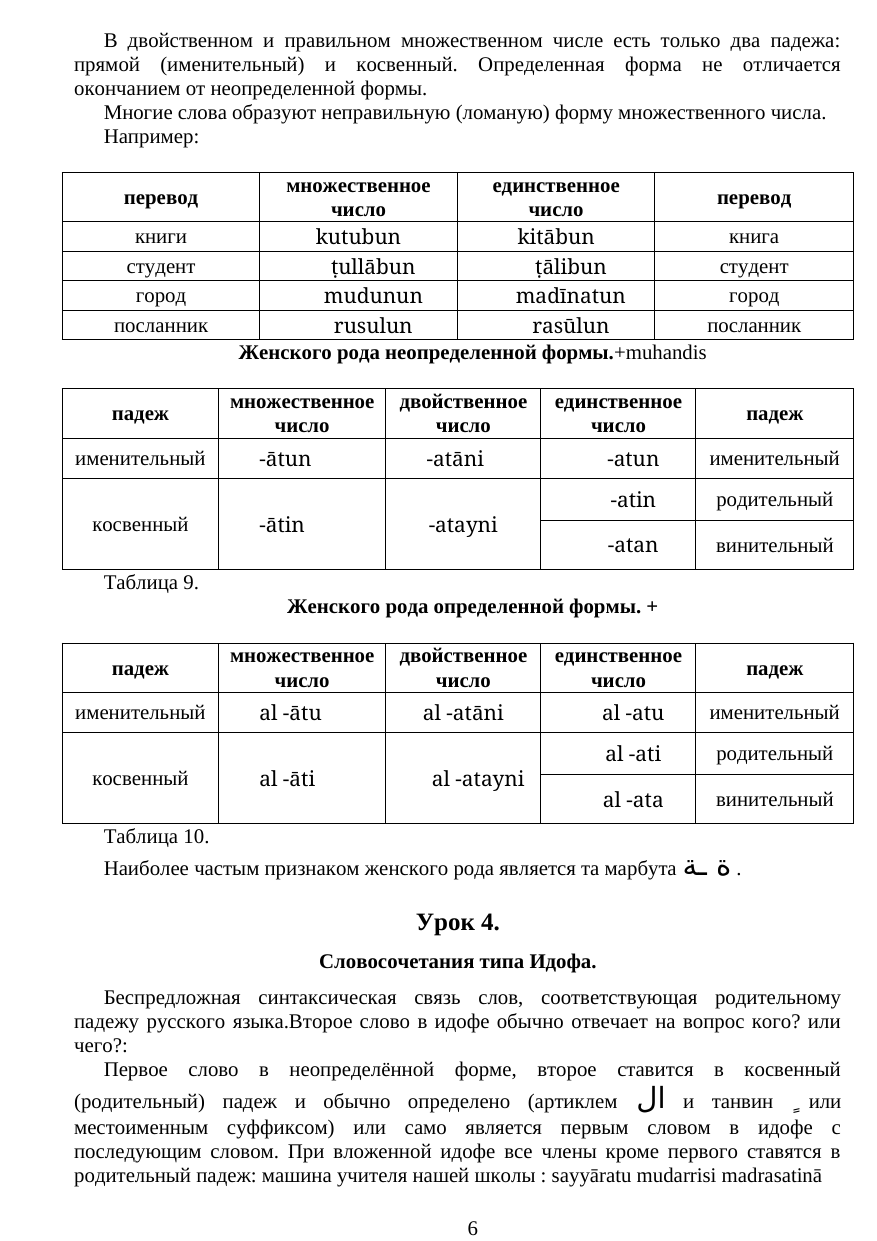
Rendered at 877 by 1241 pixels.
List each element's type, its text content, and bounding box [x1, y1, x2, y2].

table_cell mudunun [260, 281, 457, 310]
table_cell книги [63, 222, 259, 251]
table_cell -ātun [219, 439, 385, 478]
table_header множественное число [219, 644, 385, 692]
table_header падеж [63, 389, 218, 437]
text Первое слово в неопределённой форме, второе ставится в косвенный (родительный) падеж и обычно определено (артиклем ال и танвин ٍ или местоименным суффиксом) или само является первым словом в идофе с последующим словом. При вложенной идофе все члены кроме первого ставятся в родительный падеж: машина учителя нашей школы : sayyāratu mudarrisi madrasatinā [74, 1057, 842, 1187]
table_cell al -ati [541, 733, 695, 773]
table_header единственное число [458, 173, 654, 221]
table_header единственное число [541, 389, 695, 437]
table_header двойственное число [386, 644, 540, 692]
table_header множественное число [260, 173, 457, 221]
table_header множественное число [219, 389, 385, 437]
table_cell -atayni [386, 479, 540, 569]
table_header единственное число [541, 644, 695, 692]
table_header падеж [696, 389, 853, 437]
table_header перевод [655, 173, 853, 221]
table_cell город [63, 281, 259, 310]
table_cell al -āti [219, 733, 385, 823]
subtitle Словосочетания типа Идофа. [74, 948, 842, 973]
table_cell студент [655, 252, 853, 280]
table_cell al -ata [541, 775, 695, 823]
text В двойственном и правильном множественном числе есть только два падежа: прямой (именительный) и косвенный. Определенная форма не отличается окончанием от неопределенной формы. [74, 28, 842, 100]
text Например: [74, 124, 842, 148]
table_cell -atun [541, 439, 695, 478]
table_cell ṭullābun [260, 252, 457, 280]
table_header двойственное число [386, 389, 540, 437]
text Женского рода неопределенной формы.+muhandis [74, 340, 842, 364]
text Таблица 10. [74, 824, 842, 848]
table_header перевод [63, 173, 259, 221]
table_cell посланник [655, 311, 853, 339]
table_cell ṭālibun [458, 252, 654, 280]
table_cell al -atayni [386, 733, 540, 823]
table_cell косвенный [63, 733, 218, 823]
table_cell al -atāni [386, 693, 540, 732]
text Таблица 9. [74, 570, 842, 594]
table_cell kitābun [458, 222, 654, 251]
table_cell винительный [696, 775, 853, 823]
table_cell -atin [541, 479, 695, 519]
text Беспредложная синтаксическая связь слов, соответствующая родительному падежу русского языка.Второе слово в идофе обычно отвечает на вопрос кого? или чего?: [74, 985, 842, 1057]
table_header падеж [63, 644, 218, 692]
text Наиболее частым признаком женского рода является та марбута ة ـة . [74, 848, 842, 882]
table_cell родительный [696, 733, 853, 773]
table_cell винительный [696, 521, 853, 569]
table_cell -ātin [219, 479, 385, 569]
text Женского рода определенной формы. + [74, 594, 842, 618]
table_cell именительный [696, 693, 853, 732]
table_cell rasūlun [458, 311, 654, 339]
table_cell -atāni [386, 439, 540, 478]
table_cell al -atu [541, 693, 695, 732]
table_cell -atan [541, 521, 695, 569]
table_cell именительный [63, 693, 218, 732]
subtitle Урок 4. [74, 907, 842, 936]
table_cell rusulun [260, 311, 457, 339]
table_cell именительный [63, 439, 218, 478]
table_cell город [655, 281, 853, 310]
table_header падеж [696, 644, 853, 692]
table_cell книга [655, 222, 853, 251]
table_cell косвенный [63, 479, 218, 569]
table_cell родительный [696, 479, 853, 519]
table_cell посланник [63, 311, 259, 339]
table_cell kutubun [260, 222, 457, 251]
table_cell именительный [696, 439, 853, 478]
table_cell студент [63, 252, 259, 280]
table_cell madīnatun [458, 281, 654, 310]
text Многие слова образуют неправильную (ломаную) форму множественного числа. [74, 100, 842, 124]
table_cell al -ātu [219, 693, 385, 732]
